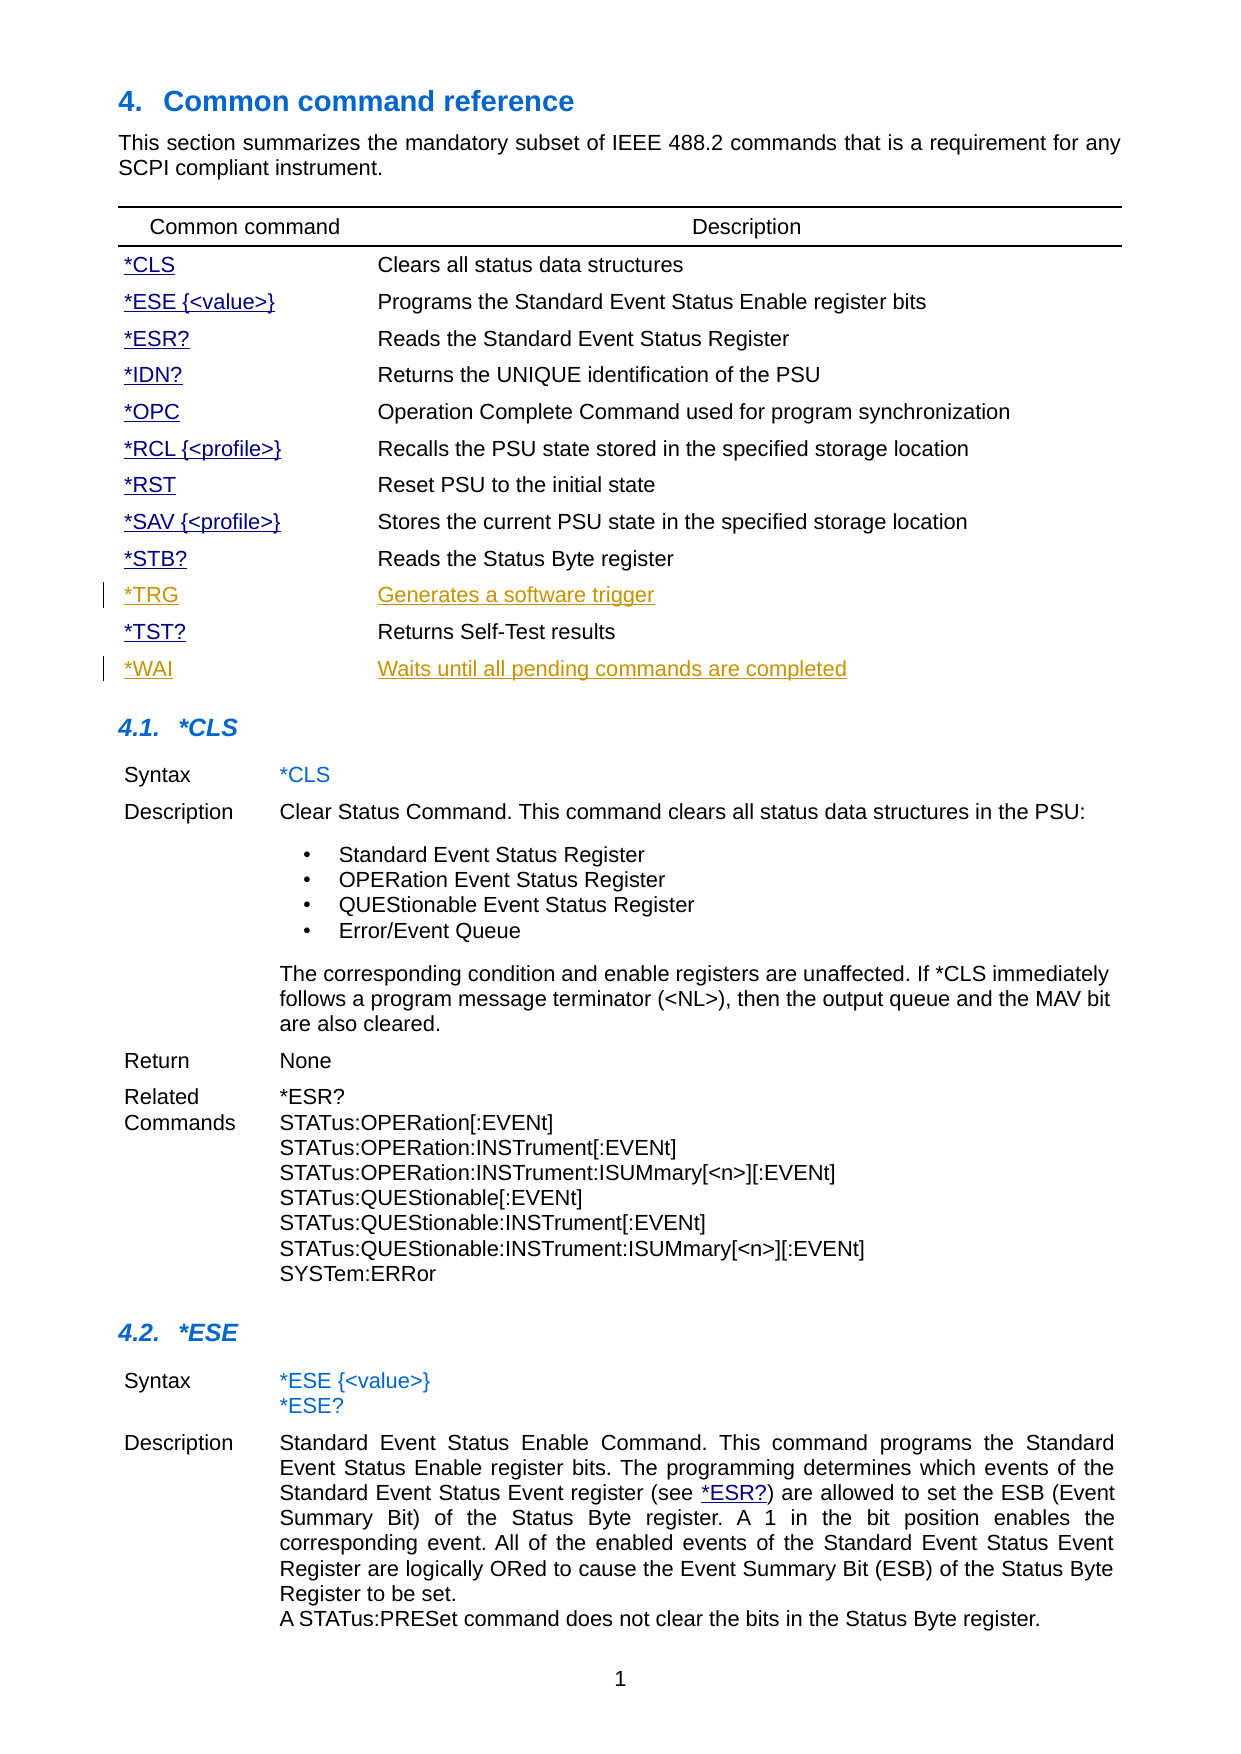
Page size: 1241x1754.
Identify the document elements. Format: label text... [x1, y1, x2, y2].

table_cell Returns Self-Test results [371, 613, 1122, 650]
table_cell Description [118, 793, 274, 1042]
table_cell Reads the Status Byte register [371, 540, 1122, 577]
subtitle *CLS [118, 713, 1122, 742]
table_cell *ESR? [118, 320, 371, 357]
table_cell Clears all status data structures [371, 247, 1122, 283]
table_cell Reads the Standard Event Status Register [371, 320, 1122, 357]
table_cell *RCL {<profile>} [118, 430, 371, 467]
table_header *ESE {<value>} *ESE? [274, 1362, 1122, 1424]
table_header Description [371, 208, 1122, 244]
table_cell Clear Status Command. This command clears all status data structures in the PSU: Standard Event Status Register OPERation Event Status Register QUEStionable Event Status Register Error/Event Queue The corresponding condition and enable registers are unaffected. If *CLS immediately follows a program message terminator (<NL>), then the output queue and the MAV bit are also cleared. [274, 793, 1122, 1042]
table_cell *CLS [118, 247, 371, 283]
table_cell *OPC [118, 393, 371, 430]
table_cell Programs the Standard Event Status Enable register bits [371, 283, 1122, 320]
table_header Syntax [118, 1362, 274, 1424]
table_cell *IDN? [118, 357, 371, 393]
table_cell Description [118, 1424, 274, 1637]
table_cell Return [118, 1042, 274, 1078]
table_cell Returns the UNIQUE identification of the PSU [371, 357, 1122, 393]
table_cell *STB? [118, 540, 371, 577]
table_cell *WAI [118, 650, 371, 687]
table_cell Reset PSU to the initial state [371, 467, 1122, 503]
table_cell Standard Event Status Enable Command. This command programs the Standard Event Status Enable register bits. The programming determines which events of the Standard Event Status Event register (see *ESR?) are allowed to set the ESB (Event Summary Bit) of the Status Byte register. A 1 in the bit position enables the corresponding event. All of the enabled events of the Standard Event Status Event Register are logically ORed to cause the Event Summary Bit (ESB) of the Status Byte Register to be set. A STATus:PRESet command does not clear the bits in the Status Byte register. [274, 1424, 1122, 1637]
subtitle *ESE [118, 1318, 1122, 1347]
table_cell None [274, 1042, 1122, 1078]
table_cell *RST [118, 467, 371, 503]
table_cell Recalls the PSU state stored in the specified storage location [371, 430, 1122, 467]
table_header Syntax [118, 757, 274, 793]
subtitle Common command reference [118, 84, 1122, 118]
text This section summarizes the mandatory subset of IEEE 488.2 commands that is a requirement for any SCPI compliant instrument. [118, 130, 1122, 181]
table_cell *TRG [118, 577, 371, 613]
table_cell *ESE {<value>} [118, 283, 371, 320]
table_cell *TST? [118, 613, 371, 650]
table_cell Stores the current PSU state in the specified storage location [371, 503, 1122, 540]
table_cell Operation Complete Command used for program synchronization [371, 393, 1122, 430]
table_cell Related Commands [118, 1079, 274, 1292]
table_header *CLS [274, 757, 1122, 793]
table_cell *ESR? STATus:OPERation[:EVENt] STATus:OPERation:INSTrument[:EVENt] STATus:OPERation:INSTrument:ISUMmary[<n>][:EVENt] STATus:QUEStionable[:EVENt] STATus:QUEStionable:INSTrument[:EVENt] STATus:QUEStionable:INSTrument:ISUMmary[<n>][:EVENt] SYSTem:ERRor [274, 1079, 1122, 1292]
table_cell Generates a software trigger [371, 577, 1122, 613]
table_header Common command [118, 208, 371, 244]
table_cell *SAV {<profile>} [118, 503, 371, 540]
table_cell Waits until all pending commands are completed [371, 650, 1122, 687]
